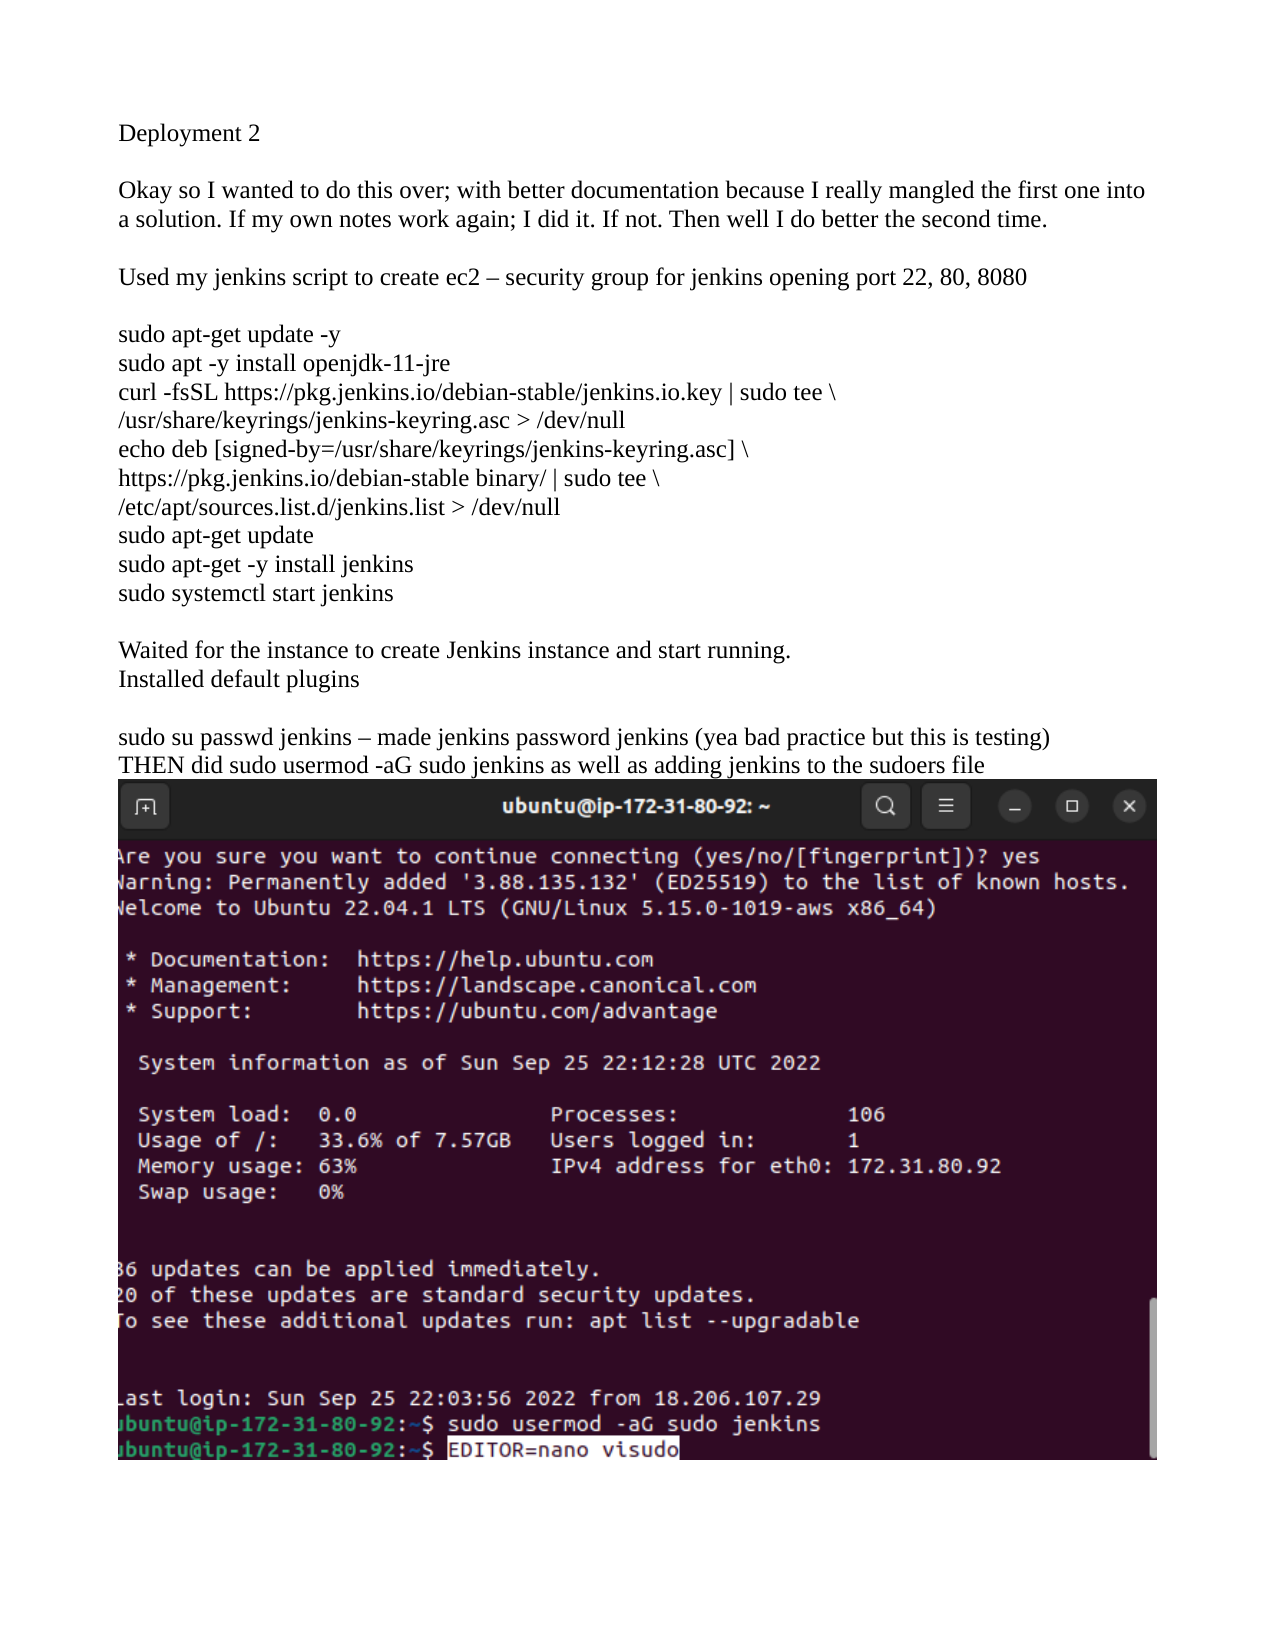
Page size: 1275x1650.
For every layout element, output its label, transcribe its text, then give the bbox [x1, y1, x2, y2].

text Waited for the instance to create Jenkins instance and start running. [118, 636, 1157, 664]
picture [118, 779, 1157, 1460]
text /etc/apt/sources.list.d/jenkins.list > /dev/null [118, 492, 1157, 521]
text Okay so I wanted to do this over; with better documentation because I really mangled the first one into a solution. If my own notes work again; I did it. If not. Then well I do better the second time. [118, 176, 1157, 233]
text /usr/share/keyrings/jenkins-keyring.asc > /dev/null [118, 406, 1157, 434]
text sudo systemctl start jenkins [118, 578, 1157, 607]
text https://pkg.jenkins.io/debian-stable binary/ | sudo tee \ [118, 463, 1157, 492]
text Used my jenkins script to create ec2 – security group for jenkins opening port 22, 80, 8080 [118, 262, 1157, 291]
text THEN did sudo usermod -aG sudo jenkins as well as adding jenkins to the sudoers file [118, 751, 1157, 779]
text Installed default plugins [118, 664, 1157, 693]
text sudo apt-get update -y [118, 319, 1157, 348]
text Deployment 2 [118, 118, 1157, 147]
text echo deb [signed-by=/usr/share/keyrings/jenkins-keyring.asc] \ [118, 434, 1157, 463]
text sudo apt-get -y install jenkins [118, 549, 1157, 578]
text curl -fsSL https://pkg.jenkins.io/debian-stable/jenkins.io.key | sudo tee \ [118, 377, 1157, 406]
text sudo apt -y install openjdk-11-jre [118, 348, 1157, 377]
text sudo apt-get update [118, 521, 1157, 549]
text sudo su passwd jenkins – made jenkins password jenkins (yea bad practice but this is testing) [118, 722, 1157, 751]
